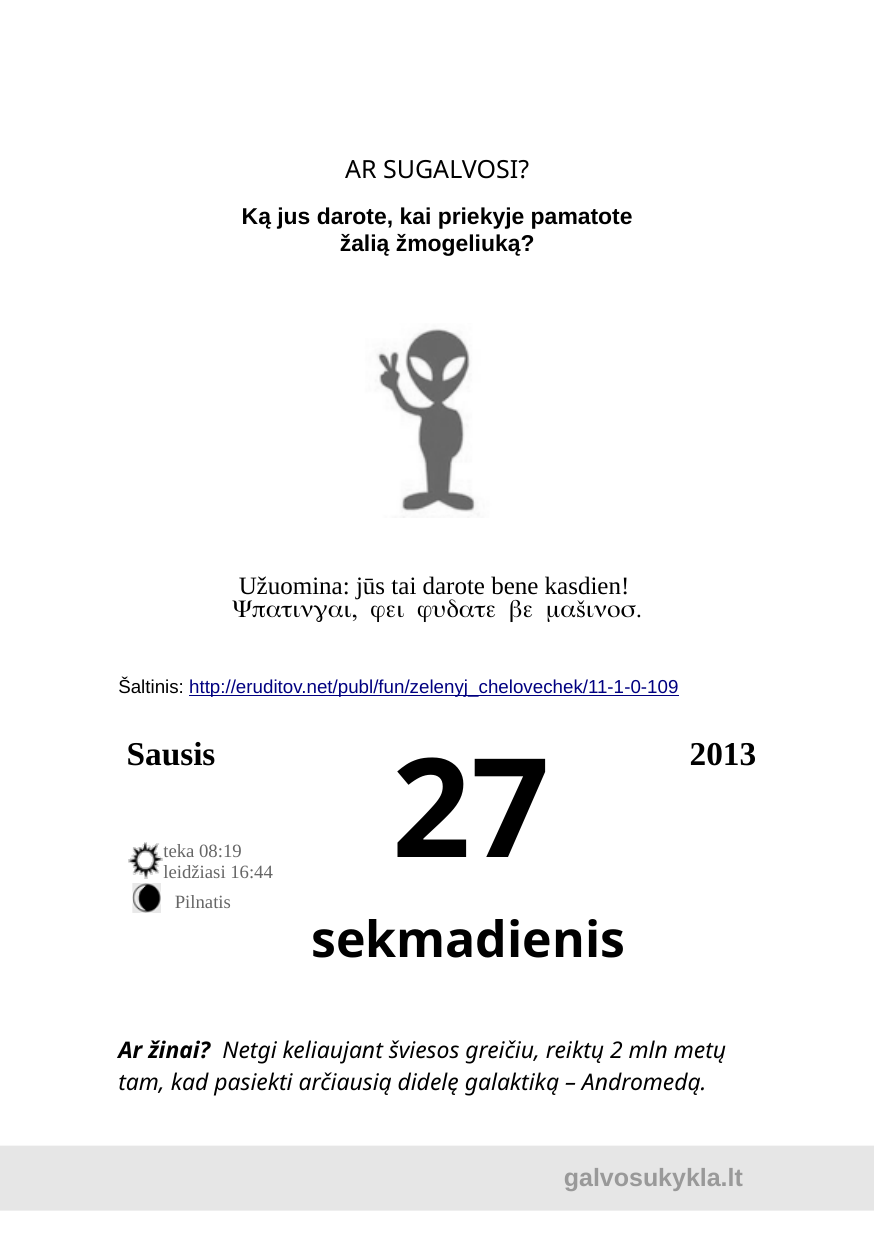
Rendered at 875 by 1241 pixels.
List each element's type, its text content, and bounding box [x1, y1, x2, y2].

text Ar žinai? Netgi keliaujant šviesos greičiu, reiktų 2 mln metų tam, kad pasiekti arčiausią didelę galaktiką – Andromedą. [118, 1034, 756, 1097]
table_header Sausis teka 08:19 leidžiasi 16:44 Pilnatis [118, 710, 298, 972]
table_header 27 sekmadienis [299, 710, 638, 972]
text Ką jus darote, kai priekyje pamatote žalią žmogeliuką? [118, 203, 756, 256]
text AR SUGALVOSI? [118, 152, 756, 186]
table_header 2013 [638, 710, 756, 972]
text Užuomina: jūs tai darote bene kasdien! Ypatingai, jei judate be mašinos. [118, 571, 756, 623]
text Šaltinis: http://eruditov.net/publ/fun/zelenyj_chelovechek/11-1-0-109 [118, 676, 756, 698]
